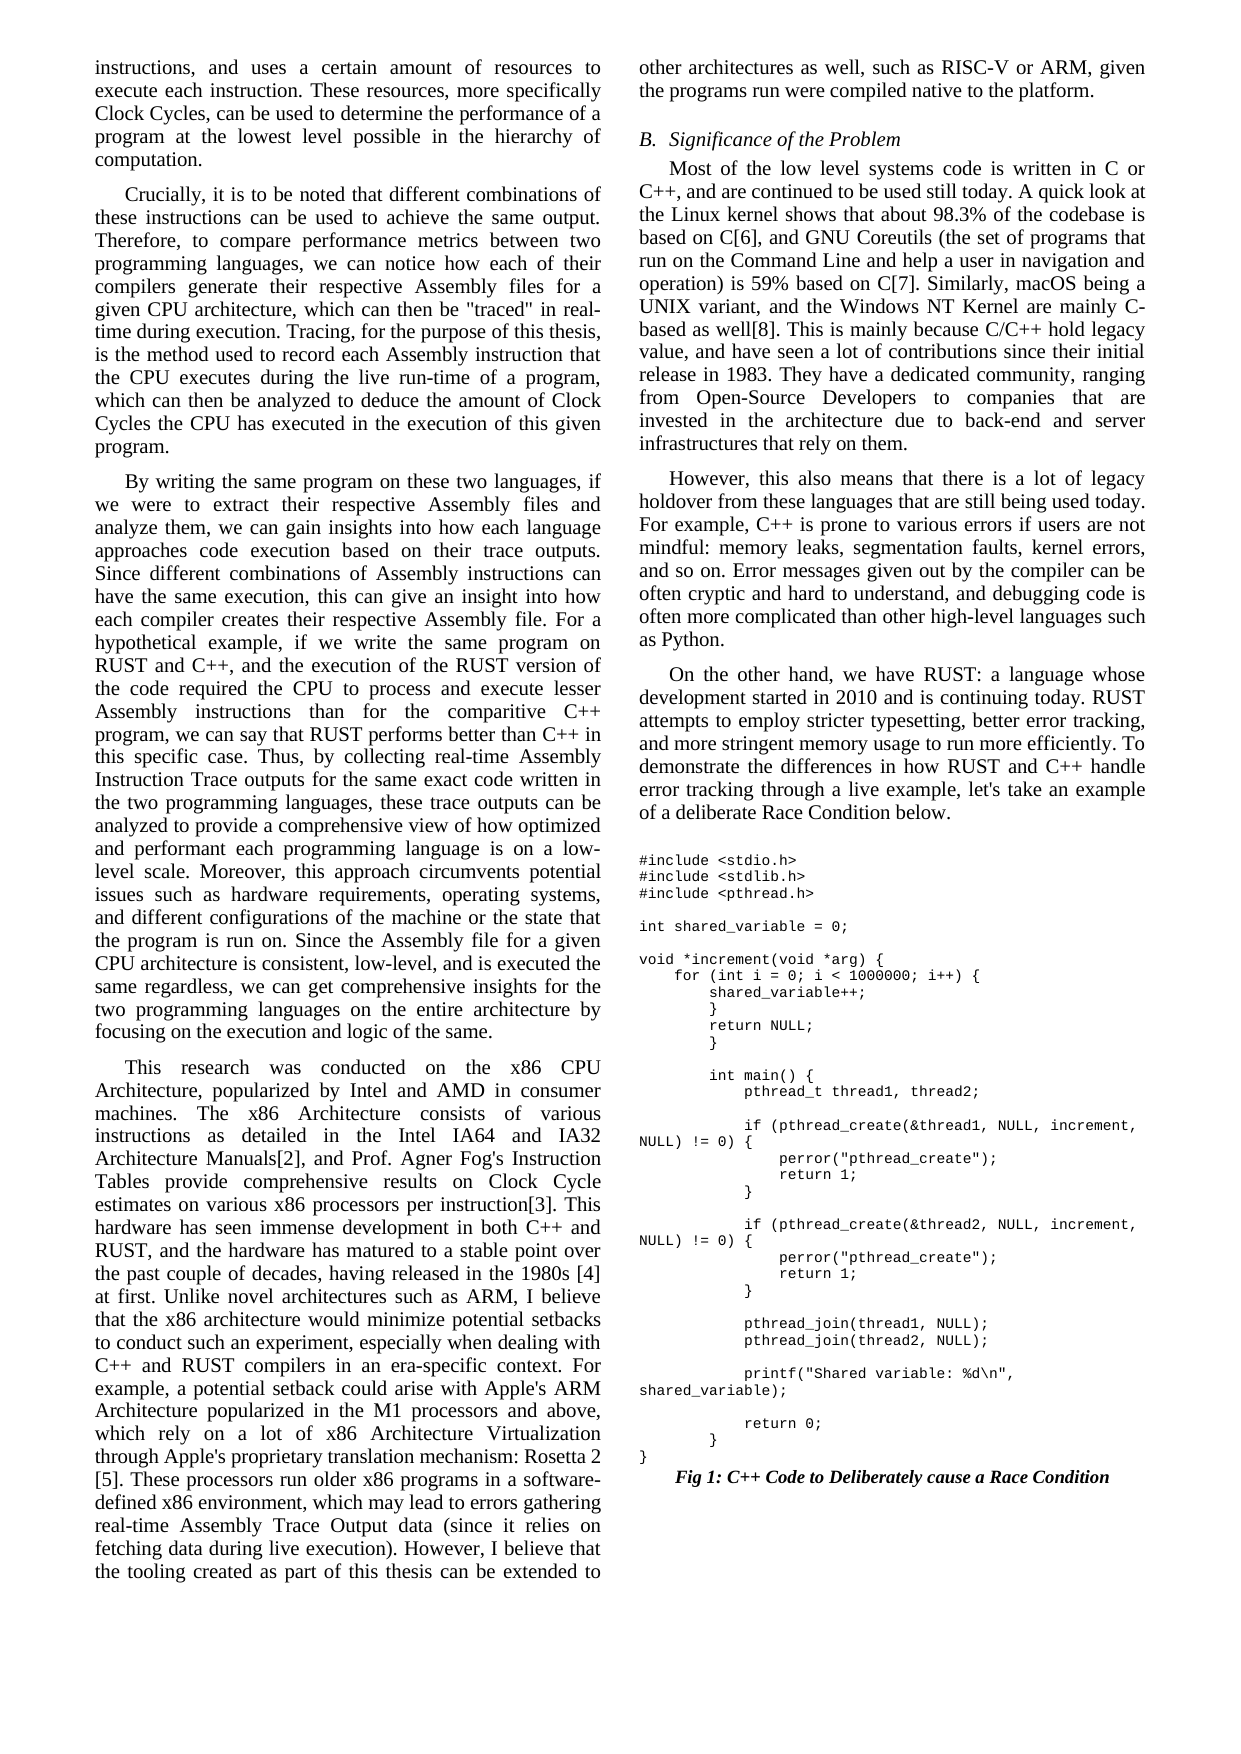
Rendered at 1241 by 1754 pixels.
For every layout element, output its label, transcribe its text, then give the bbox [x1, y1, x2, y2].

text } [639, 1449, 1146, 1466]
text shared_variable++; [639, 985, 1146, 1002]
text } [639, 1432, 1146, 1449]
text if (pthread_create(&thread2, NULL, increment, NULL) != 0) { [639, 1217, 1146, 1250]
text } [639, 1035, 1146, 1051]
text return 0; [639, 1416, 1146, 1432]
text } [639, 1002, 1146, 1018]
text int shared_variable = 0; [639, 919, 1146, 936]
text pthread_join(thread2, NULL); [639, 1333, 1146, 1349]
subtitle Significance of the Problem [639, 127, 1146, 151]
text pthread_join(thread1, NULL); [639, 1316, 1146, 1333]
text By writing the same program on these two languages, if we were to extract their respective Assembly files and analyze them, we can gain insights into how each language approaches code execution based on their trace outputs. Since different combinations of Assembly instructions can have the same execution, this can give an insight into how each compiler creates their respective Assembly file. For a hypothetical example, if we write the same program on RUST and C++, and the execution of the RUST version of the code required the CPU to process and execute lesser Assembly instructions than for the comparitive C++ program, we can say that RUST performs better than C++ in this specific case. Thus, by collecting real-time Assembly Instruction Trace outputs for the same exact code written in the two programming languages, these trace outputs can be analyzed to provide a comprehensive view of how optimized and performant each programming language is on a low-level scale. Moreover, this approach circumvents potential issues such as hardware requirements, operating systems, and different configurations of the machine or the state that the program is run on. Since the Assembly file for a given CPU architecture is consistent, low-level, and is executed the same regardless, we can get comprehensive insights for the two programming languages on the entire architecture by focusing on the execution and logic of the same. [94, 471, 601, 1043]
text if (pthread_create(&thread1, NULL, increment, NULL) != 0) { [639, 1118, 1146, 1151]
text Crucially, it is to be noted that different combinations of these instructions can be used to achieve the same output. Therefore, to compare performance metrics between two programming languages, we can notice how each of their compilers generate their respective Assembly files for a given CPU architecture, which can then be "traced" in real-time during execution. Tracing, for the purpose of this thesis, is the method used to record each Assembly instruction that the CPU executes during the live run-time of a program, which can then be analyzed to deduce the amount of Clock Cycles the CPU has executed in the execution of this given program. [94, 183, 601, 458]
text for (int i = 0; i < 1000000; i++) { [639, 969, 1146, 985]
text return NULL; [639, 1018, 1146, 1035]
text Most of the low level systems code is written in C or C++, and are continued to be used still today. A quick look at the Linux kernel shows that about 98.3% of the codebase is based on C[6], and GNU Coreutils (the set of programs that run on the Command Line and help a user in navigation and operation) is 59% based on C[7]. Similarly, macOS being a UNIX variant, and the Windows NT Kernel are mainly C-based as well[8]. This is mainly because C/C++ hold legacy value, and have seen a lot of contributions since their initial release in 1983. They have a dedicated community, ranging from Open-Source Developers to companies that are invested in the architecture due to back-end and server infrastructures that rely on them. [639, 157, 1146, 455]
text perror("pthread_create"); [639, 1151, 1146, 1167]
text } [639, 1283, 1146, 1300]
text return 1; [639, 1167, 1146, 1184]
text However, this also means that there is a lot of legacy holdover from these languages that are still being used today. For example, C++ is prone to various errors if users are not mindful: memory leaks, segmentation faults, kernel errors, and so on. Error messages given out by the compiler can be often cryptic and hard to understand, and debugging code is often more complicated than other high-level languages such as Python. [639, 468, 1146, 651]
text #include <pthread.h> [639, 886, 1146, 902]
text printf("Shared variable: %d\n", shared_variable); [639, 1366, 1146, 1399]
text } [639, 1184, 1146, 1201]
text void *increment(void *arg) { [639, 952, 1146, 969]
text #include <stdlib.h> [639, 869, 1146, 886]
text return 1; [639, 1267, 1146, 1283]
text On the other hand, we have RUST: a language whose development started in 2010 and is continuing today. RUST attempts to employ stricter typesetting, better error tracking, and more stringent memory usage to run more efficiently. To demonstrate the differences in how RUST and C++ handle error tracking through a live example, let's take an example of a deliberate Race Condition below. [639, 663, 1146, 824]
text This research was conducted on the x86 CPU Architecture, popularized by Intel and AMD in consumer machines. The x86 Architecture consists of various instructions as detailed in the Intel IA64 and IA32 Architecture Manuals[2], and Prof. Agner Fog's Instruction Tables provide comprehensive results on Clock Cycle estimates on various x86 processors per instruction[3]. This hardware has seen immense development in both C++ and RUST, and the hardware has matured to a stable point over the past couple of decades, having released in the 1980s [4] at first. Unlike novel architectures such as ARM, I believe that the x86 architecture would minimize potential setbacks to conduct such an experiment, especially when dealing with C++ and RUST compilers in an era-specific context. For example, a potential setback could arise with Apple's ARM Architecture popularized in the M1 processors and above, which rely on a lot of x86 Architecture Virtualization through Apple's proprietary translation mechanism: Rosetta 2 [5]. These processors run older x86 programs in a software-defined x86 environment, which may lead to errors gathering real-time Assembly Trace Output data (since it relies on fetching data during live execution). However, I believe that the tooling created as part of this thesis can be extended to [94, 1056, 601, 1583]
text #include <stdio.h> [639, 853, 1146, 869]
text pthread_t thread1, thread2; [639, 1084, 1146, 1101]
text perror("pthread_create"); [639, 1250, 1146, 1267]
text Fig 1: C++ Code to Deliberately cause a Race Condition [639, 1466, 1146, 1487]
text instructions, and uses a certain amount of resources to execute each instruction. These resources, more specifically Clock Cycles, can be used to determine the performance of a program at the lowest level possible in the hierarchy of computation. [94, 56, 601, 171]
text other architectures as well, such as RISC-V or ARM, given the programs run were compiled native to the platform. [639, 56, 1146, 102]
text int main() { [639, 1068, 1146, 1084]
